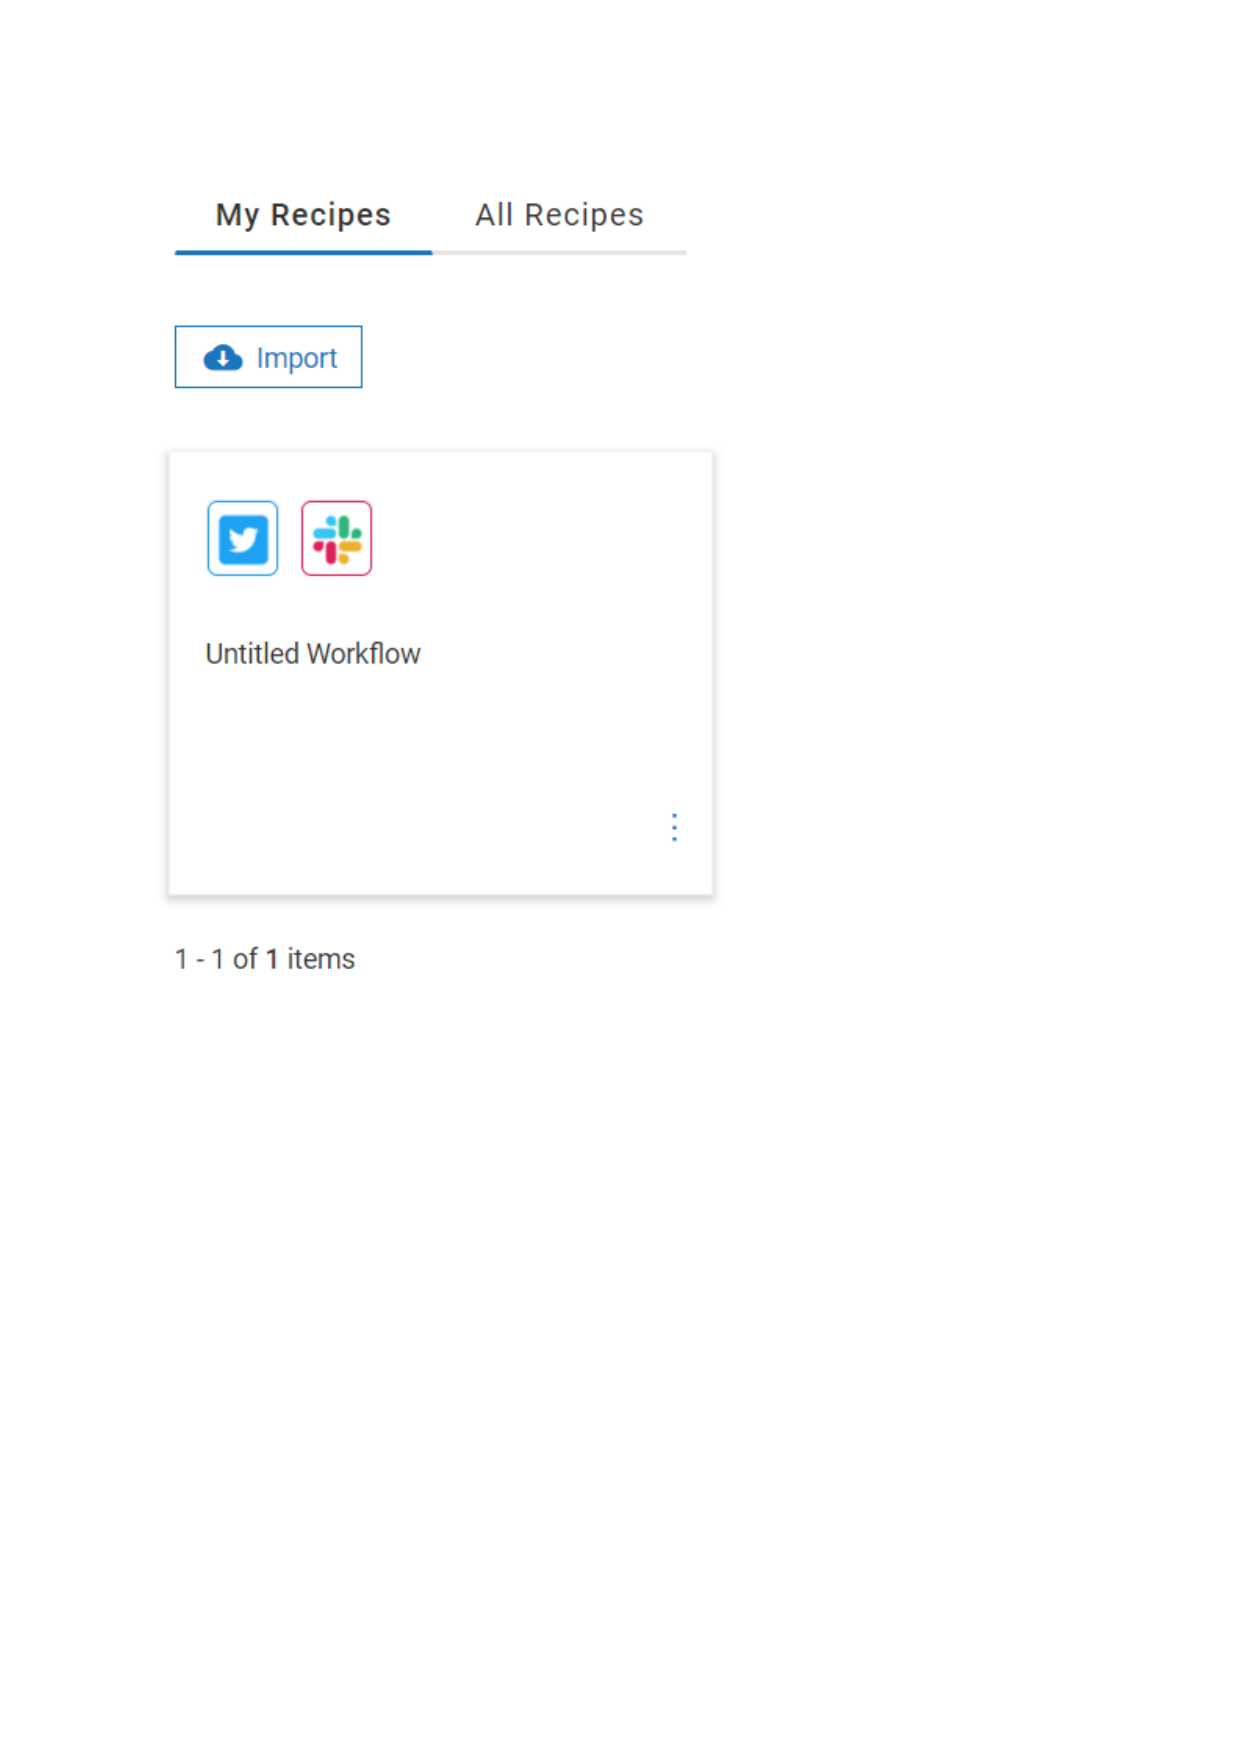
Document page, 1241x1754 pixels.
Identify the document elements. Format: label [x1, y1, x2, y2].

picture [150, 150, 804, 1185]
